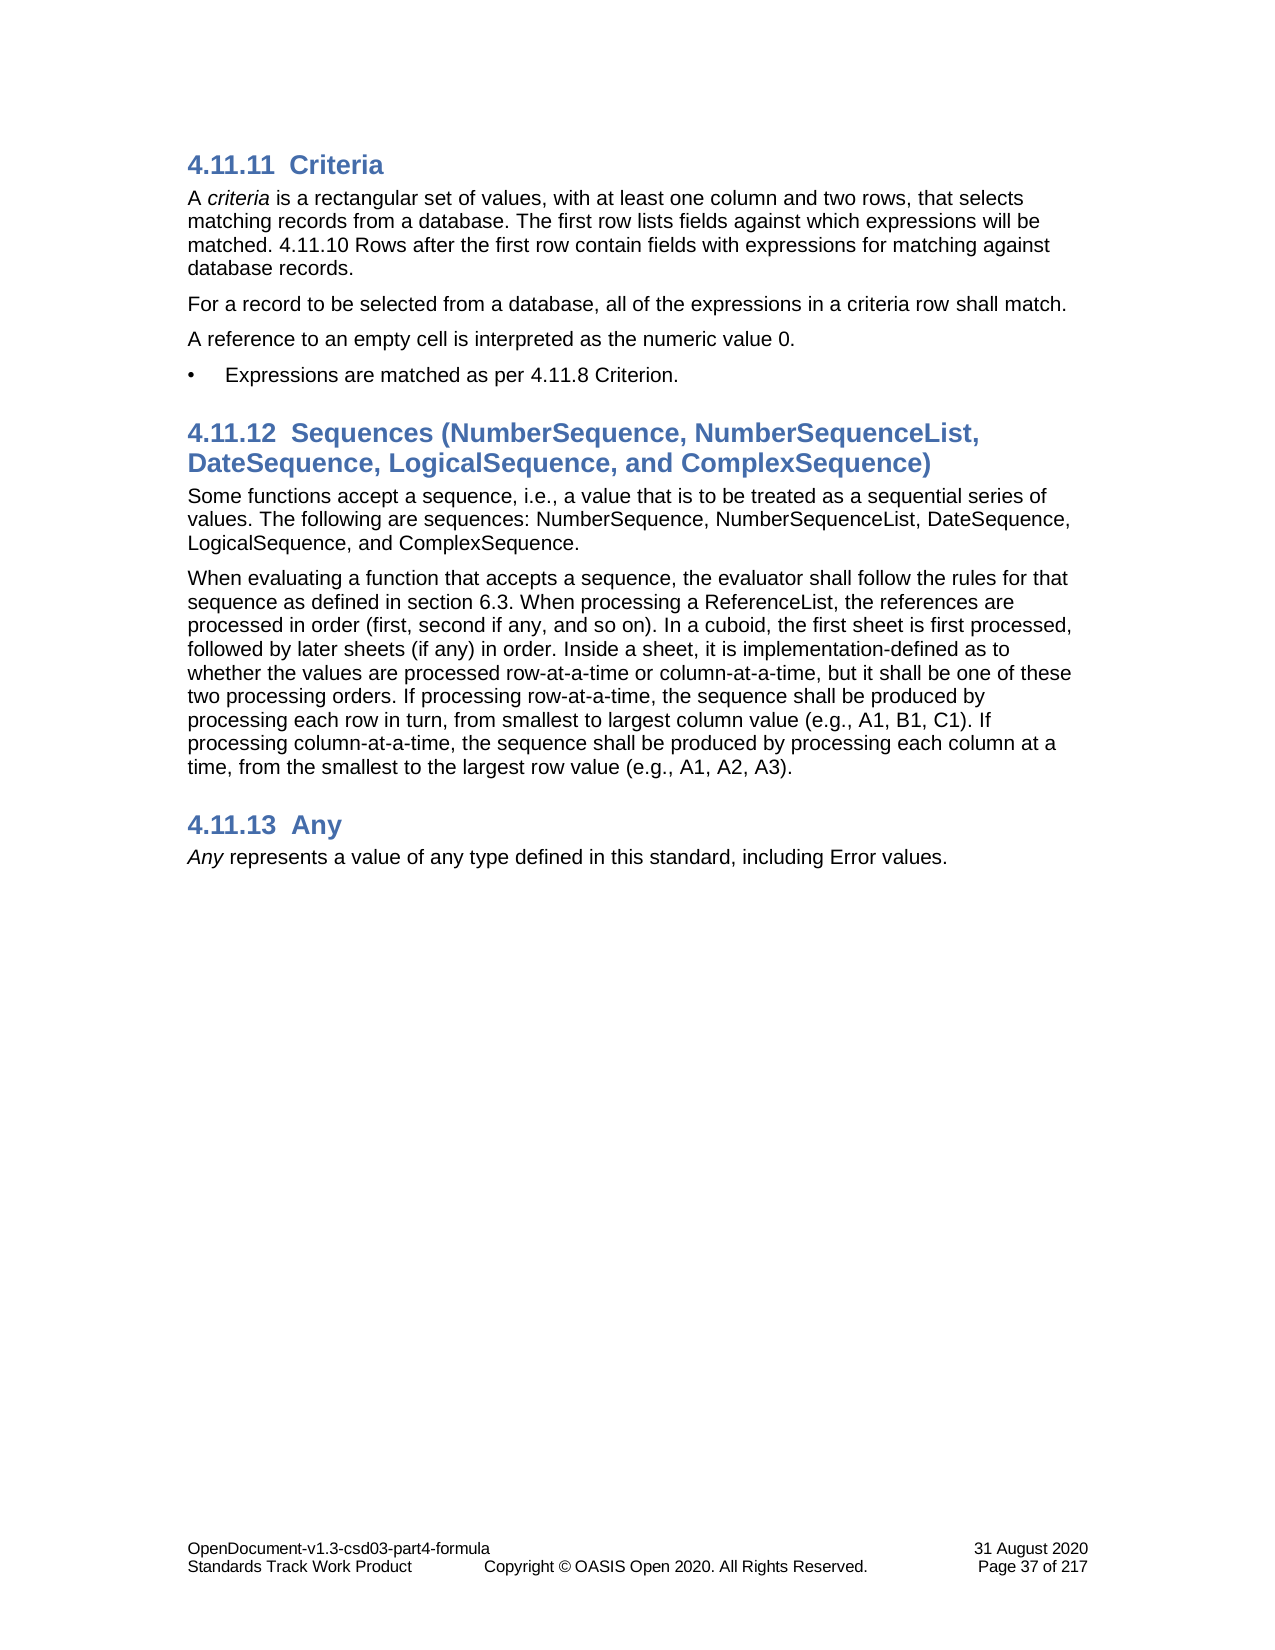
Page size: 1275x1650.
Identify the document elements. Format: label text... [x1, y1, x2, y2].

text A criteria is a rectangular set of values, with at least one column and two rows, that selects matching records from a database. The first row lists fields against which expressions will be matched. 4.11.10 Rows after the first row contain fields with expressions for matching against database records. [187, 186, 1088, 280]
text Some functions accept a sequence, i.e., a value that is to be treated as a sequential series of values. The following are sequences: NumberSequence, NumberSequenceList, DateSequence, LogicalSequence, and ComplexSequence. [187, 484, 1088, 555]
subtitle Sequences (NumberSequence, NumberSequenceList, DateSequence, LogicalSequence, and ComplexSequence) [187, 418, 1088, 478]
text A reference to an empty cell is interpreted as the numeric value 0. [187, 328, 1088, 351]
text For a record to be selected from a database, all of the expressions in a criteria row shall match. [187, 292, 1088, 316]
subtitle Any [187, 810, 1088, 840]
list Expressions are matched as per 4.11.8 Criterion. [187, 363, 1088, 387]
text When evaluating a function that accepts a sequence, the evaluator shall follow the rules for that sequence as defined in section 6.3. When processing a ReferenceList, the references are processed in order (first, second if any, and so on). In a cuboid, the first sheet is first processed, followed by later sheets (if any) in order. Inside a sheet, it is implementation-defined as to whether the values are processed row-at-a-time or column-at-a-time, but it shall be one of these two processing orders. If processing row-at-a-time, the sequence shall be produced by processing each row in turn, from smallest to largest column value (e.g., A1, B1, C1). If processing column-at-a-time, the sequence shall be produced by processing each column at a time, from the smallest to the largest row value (e.g., A1, A2, A3). [187, 567, 1088, 779]
text Any represents a value of any type defined in this standard, including Error values. [187, 846, 1088, 869]
subtitle Criteria [187, 150, 1088, 180]
